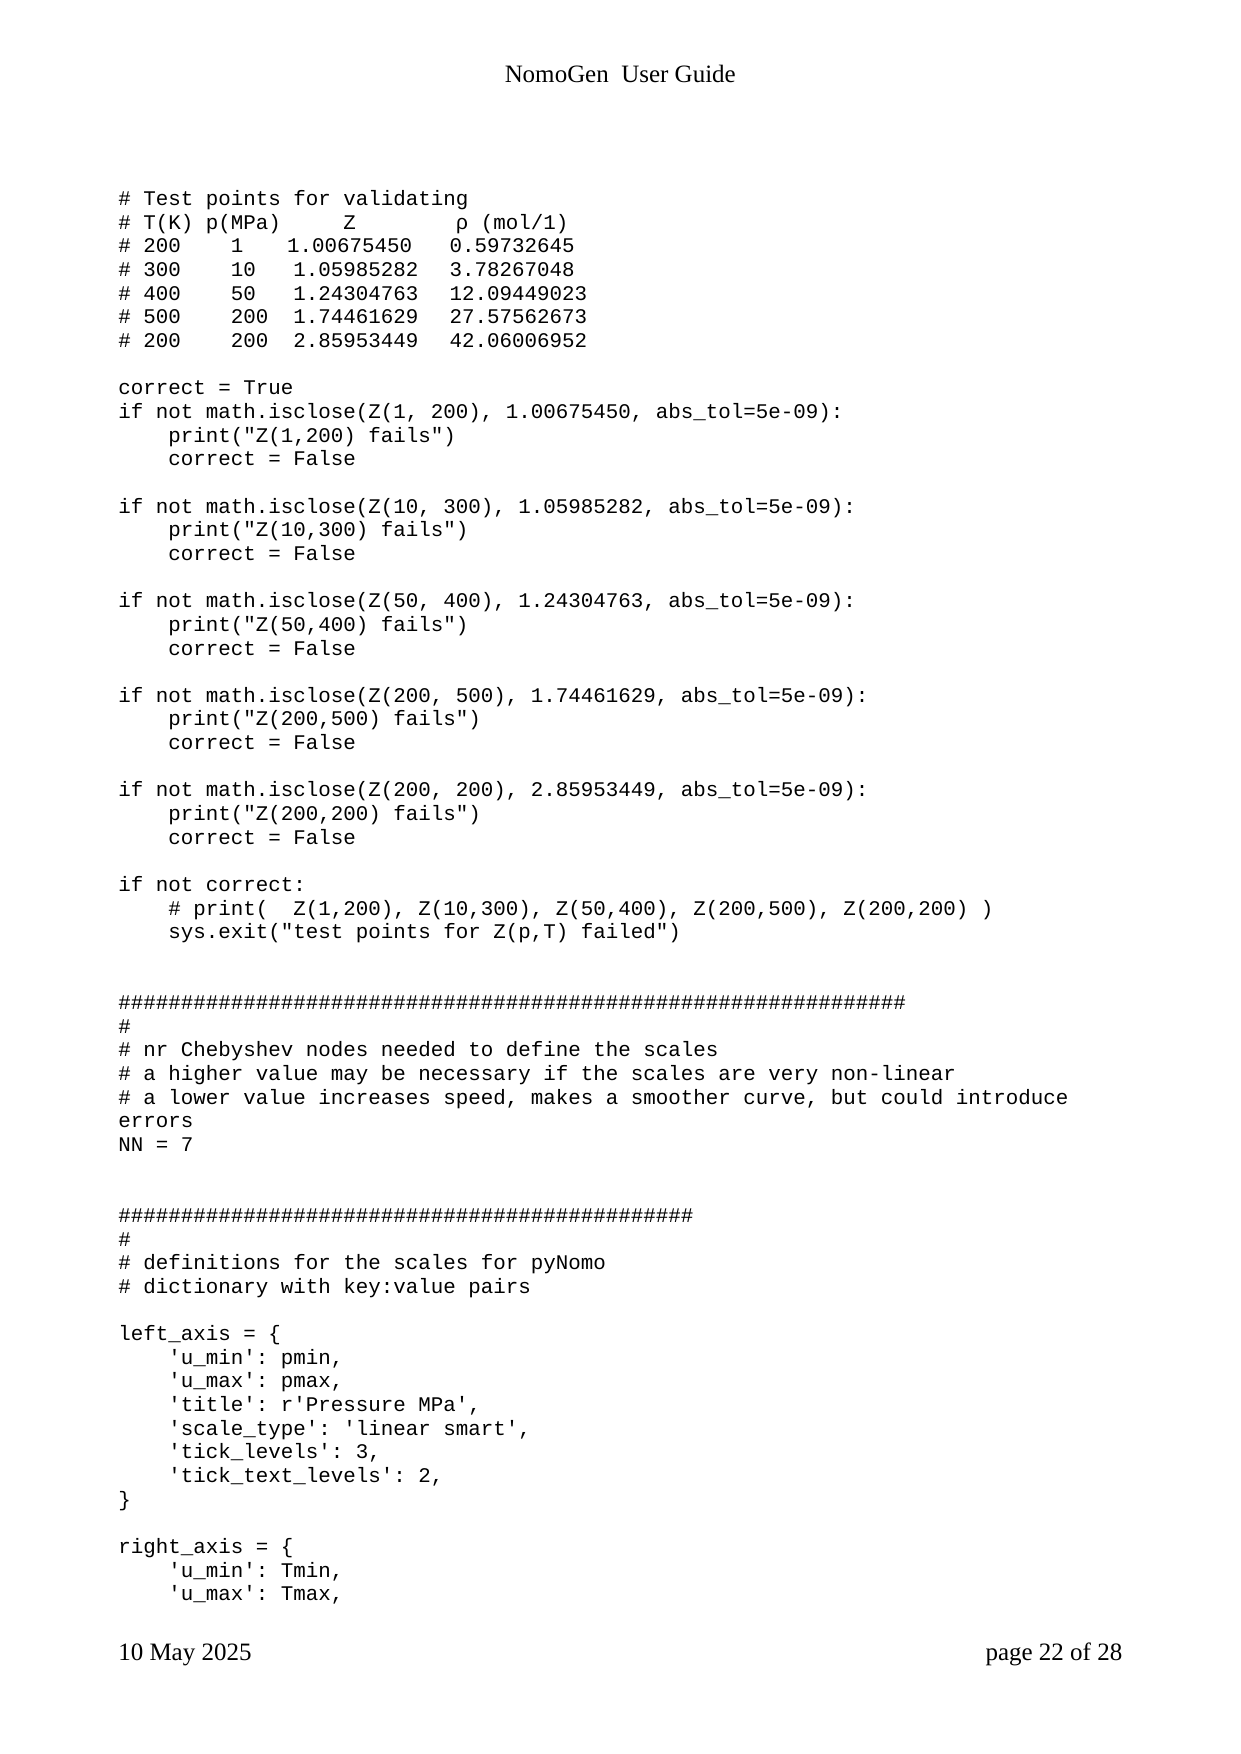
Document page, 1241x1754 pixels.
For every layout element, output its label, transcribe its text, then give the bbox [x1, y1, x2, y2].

text 'tick_text_levels': 2, [118, 1465, 1122, 1489]
text if not math.isclose(Z(50, 400), 1.24304763, abs_tol=5e-09): [118, 590, 1122, 614]
text sys.exit("test points for Z(p,T) failed") [118, 921, 1122, 945]
text ############################################## [118, 1205, 1122, 1229]
text 'title': r'Pressure MPa', [118, 1394, 1122, 1418]
text # 500 200 1.74461629 27.57562673 [118, 306, 1122, 330]
text # dictionary with key:value pairs [118, 1276, 1122, 1299]
text if not correct: [118, 874, 1122, 898]
text NN = 7 [118, 1134, 1122, 1158]
text 'u_max': pmax, [118, 1371, 1122, 1394]
text left_axis = { [118, 1323, 1122, 1347]
text if not math.isclose(Z(10, 300), 1.05985282, abs_tol=5e-09): [118, 496, 1122, 519]
text # T(K) p(MPa) Z ρ (mol/1) [118, 212, 1122, 236]
text correct = False [118, 732, 1122, 756]
text correct = False [118, 543, 1122, 567]
text 'u_max': Tmax, [118, 1583, 1122, 1607]
text # a lower value increases speed, makes a smoother curve, but could introduce errors [118, 1087, 1122, 1134]
text # nr Chebyshev nodes needed to define the scales [118, 1039, 1122, 1063]
text # a higher value may be necessary if the scales are very non-linear [118, 1063, 1122, 1087]
text correct = False [118, 827, 1122, 850]
text ############################################################### [118, 992, 1122, 1016]
text right_axis = { [118, 1536, 1122, 1560]
text if not math.isclose(Z(200, 500), 1.74461629, abs_tol=5e-09): [118, 685, 1122, 708]
text 'u_min': Tmin, [118, 1560, 1122, 1583]
text if not math.isclose(Z(200, 200), 2.85953449, abs_tol=5e-09): [118, 779, 1122, 803]
text 'u_min': pmin, [118, 1347, 1122, 1371]
text print("Z(200,500) fails") [118, 708, 1122, 732]
text # [118, 1016, 1122, 1039]
text 'scale_type': 'linear smart', [118, 1418, 1122, 1441]
text # 400 50 1.24304763 12.09449023 [118, 283, 1122, 306]
text correct = True [118, 377, 1122, 401]
text 'tick_levels': 3, [118, 1441, 1122, 1465]
text # 200 1 1.00675450 0.59732645 [118, 236, 1122, 259]
text correct = False [118, 448, 1122, 472]
text if not math.isclose(Z(1, 200), 1.00675450, abs_tol=5e-09): [118, 401, 1122, 425]
text # Test points for validating [118, 188, 1122, 212]
text # print( Z(1,200), Z(10,300), Z(50,400), Z(200,500), Z(200,200) ) [118, 898, 1122, 921]
text print("Z(1,200) fails") [118, 425, 1122, 448]
text print("Z(50,400) fails") [118, 614, 1122, 637]
text # [118, 1229, 1122, 1252]
text # 200 200 2.85953449 42.06006952 [118, 330, 1122, 354]
text # 300 10 1.05985282 3.78267048 [118, 259, 1122, 283]
text } [118, 1489, 1122, 1512]
text correct = False [118, 637, 1122, 661]
text print("Z(10,300) fails") [118, 519, 1122, 543]
text print("Z(200,200) fails") [118, 803, 1122, 827]
text # definitions for the scales for pyNomo [118, 1252, 1122, 1276]
